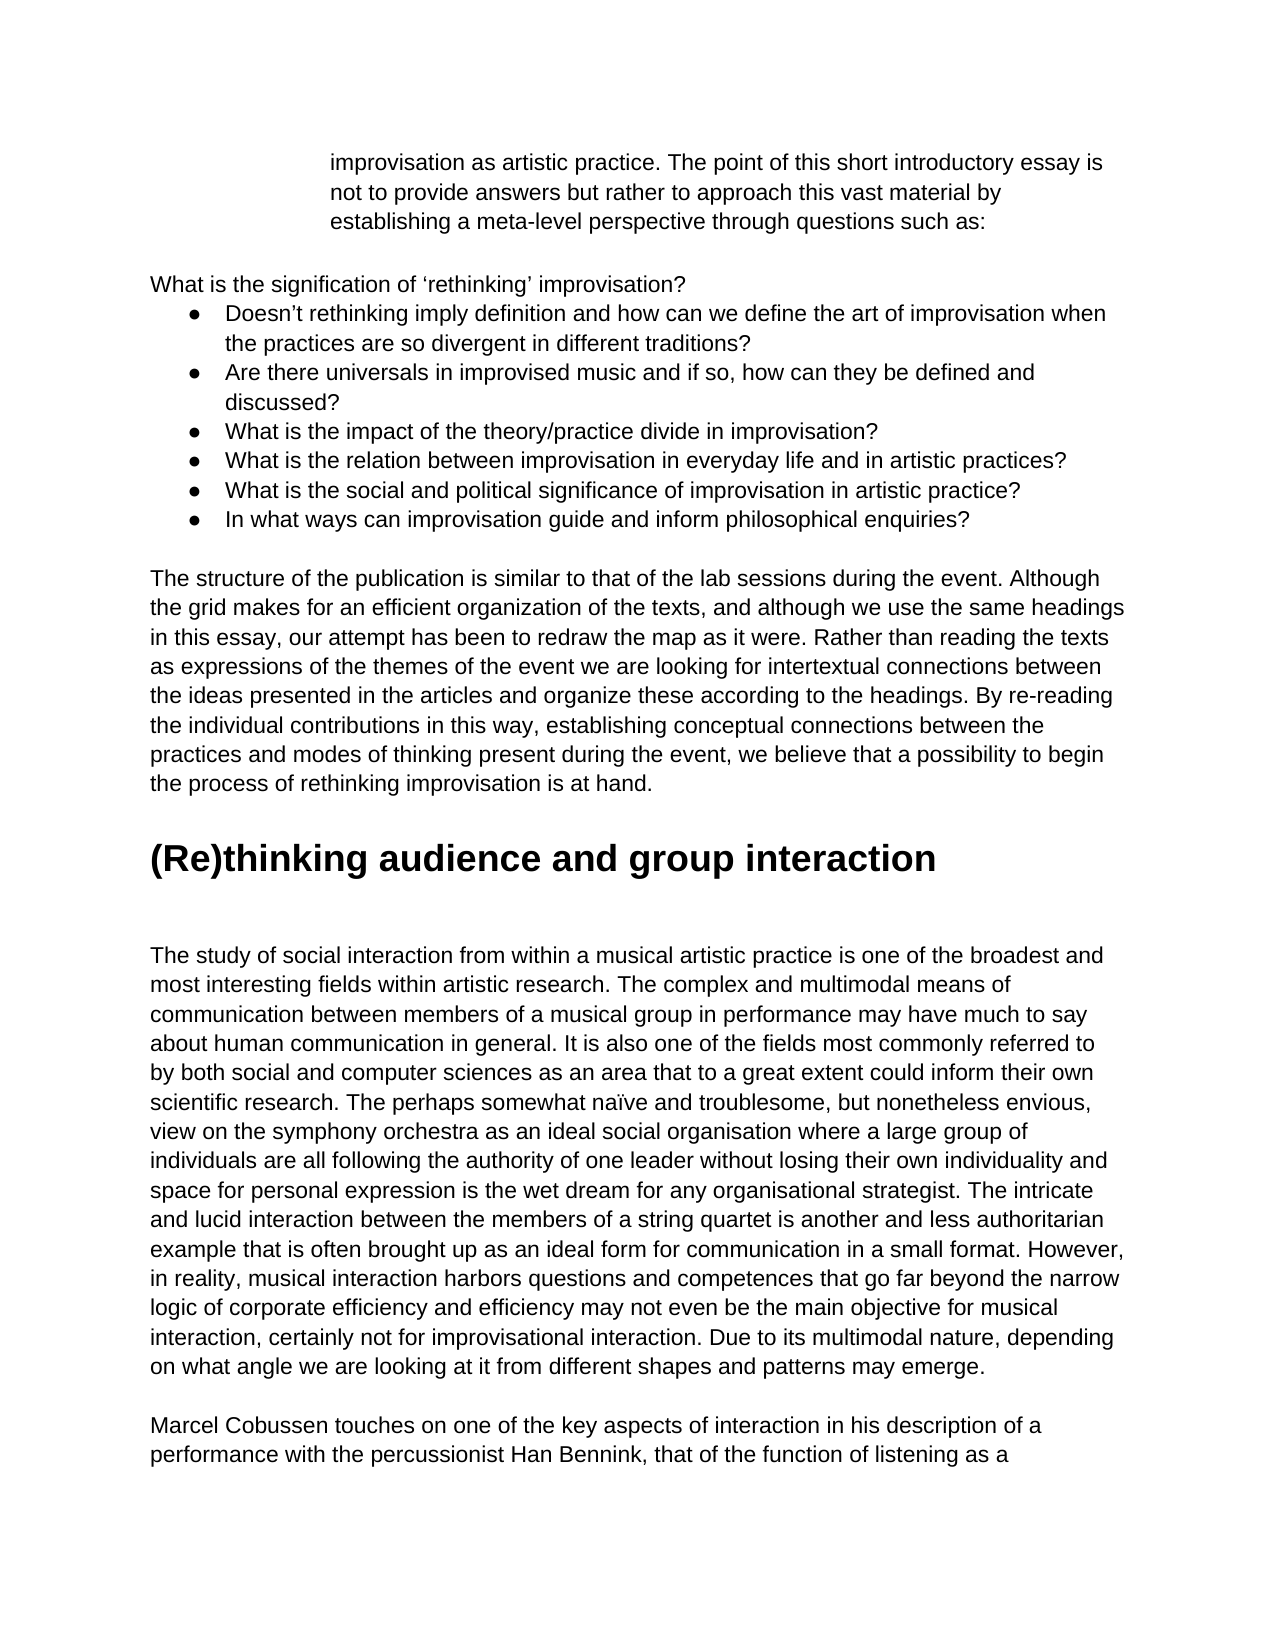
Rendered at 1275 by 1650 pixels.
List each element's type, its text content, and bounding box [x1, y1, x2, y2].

text The structure of the publication is similar to that of the lab sessions during the event. Although the grid makes for an efficient organization of the texts, and although we use the same headings in this essay, our attempt has been to redraw the map as it were. Rather than reading the texts as expressions of the themes of the event we are looking for intertextual connections between the ideas presented in the articles and organize these according to the headings. By re-reading the individual contributions in this way, establishing conceptual connections between the practices and modes of thinking present during the event, we believe that a possibility to begin the process of rethinking improvisation is at hand. [150, 565, 1125, 797]
list What is the social and political significance of improvisation in artistic practice? [187, 477, 1125, 503]
list In what ways can improvisation guide and inform philosophical enquiries? [187, 507, 1125, 532]
list What is the impact of the theory/practice divide in improvisation? [187, 418, 1125, 444]
subtitle (Re)thinking audience and group interaction [150, 838, 1125, 928]
list Doesn’t rethinking imply definition and how can we define the art of improvisation when the practices are so divergent in different traditions? [187, 301, 1125, 356]
list What is the relation between improvisation in everyday life and in artistic practices? [187, 448, 1125, 473]
subtitle improvisation as artistic practice. The point of this short introductory essay is not to provide answers but rather to approach this vast material by establishing a meta-level perspective through questions such as: [150, 150, 1125, 234]
subtitle What is the signification of ‘rethinking’ improvisation? [150, 272, 1125, 297]
list Are there universals in improvised music and if so, how can they be defined and discussed? [187, 360, 1125, 415]
text The study of social interaction from within a musical artistic practice is one of the broadest and most interesting fields within artistic research. The complex and multimodal means of communication between members of a musical group in performance may have much to say about human communication in general. It is also one of the fields most commonly referred to by both social and computer sciences as an area that to a great extent could inform their own scientific research. The perhaps somewhat naïve and troublesome, but nonetheless envious, view on the symphony orchestra as an ideal social organisation where a large group of individuals are all following the authority of one leader without losing their own individuality and space for personal expression is the wet dream for any organisational strategist. The intricate and lucid interaction between the members of a string quartet is another and less authoritarian example that is often brought up as an ideal form for communication in a small format. However, in reality, musical interaction harbors questions and competences that go far beyond the narrow logic of corporate efficiency and efficiency may not even be the main objective for musical interaction, certainly not for improvisational interaction. Due to its multimodal nature, depending on what angle we are looking at it from different shapes and patterns may emerge. [150, 942, 1125, 1379]
text Marcel Cobussen touches on one of the key aspects of interaction in his description of a performance with the percussionist Han Bennink, that of the function of listening as a [150, 1412, 1125, 1467]
